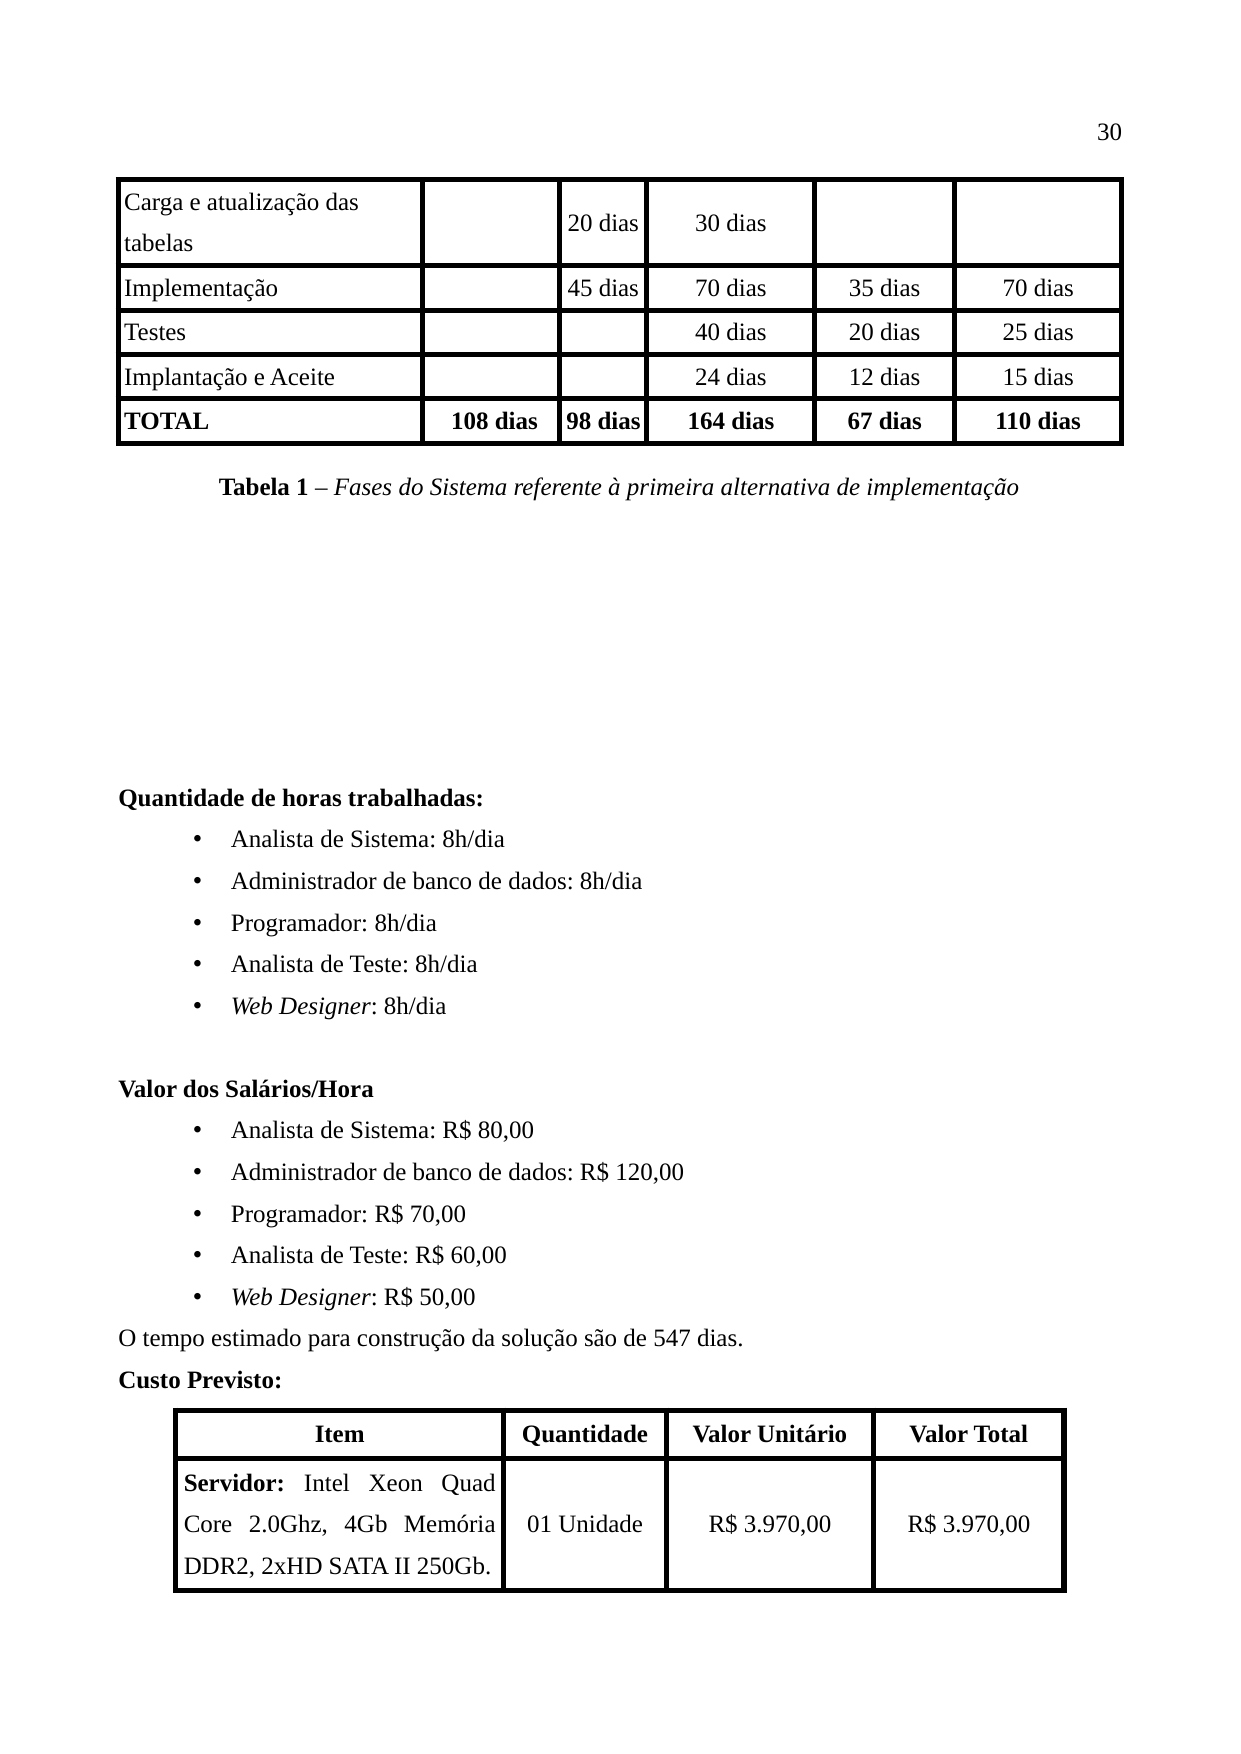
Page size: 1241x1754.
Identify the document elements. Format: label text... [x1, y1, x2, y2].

table_header Item [178, 1413, 501, 1456]
table_cell 70 dias [957, 268, 1119, 307]
table_cell 70 dias [649, 268, 812, 307]
table_cell R$ 3.970,00 [876, 1461, 1061, 1588]
table_cell Testes [121, 313, 420, 352]
list Administrador de banco de dados: R$ 120,00 [193, 1158, 1122, 1186]
table_cell 40 dias [649, 313, 812, 352]
table_cell [817, 182, 952, 263]
table_cell 108 dias [425, 401, 557, 441]
text Quantidade de horas trabalhadas: [118, 784, 1122, 812]
table_cell Servidor: Intel Xeon Quad Core 2.0Ghz, 4Gb Memória DDR2, 2xHD SATA II 250Gb. [178, 1461, 501, 1588]
table_cell Implementação [121, 268, 420, 307]
table_cell 12 dias [817, 357, 952, 396]
table_cell [425, 182, 557, 263]
table_cell [957, 182, 1119, 263]
table_cell 24 dias [649, 357, 812, 396]
list Web Designer: R$ 50,00 [193, 1283, 1122, 1311]
table_cell 25 dias [957, 313, 1119, 352]
table_cell 30 dias [649, 182, 812, 263]
list Analista de Teste: 8h/dia [193, 950, 1122, 978]
table_header Quantidade [506, 1413, 664, 1456]
table_cell 01 Unidade [506, 1461, 664, 1588]
table_cell 164 dias [649, 401, 812, 441]
table_cell Implantação e Aceite [121, 357, 420, 396]
table_cell [562, 313, 644, 352]
table_cell Carga e atualização das tabelas [121, 182, 420, 263]
list Programador: 8h/dia [193, 909, 1122, 936]
list Analista de Teste: R$ 60,00 [193, 1241, 1122, 1269]
table_header Valor Unitário [669, 1413, 871, 1456]
table_cell 35 dias [817, 268, 952, 307]
table_cell [425, 268, 557, 307]
table_header Valor Total [876, 1413, 1061, 1456]
text Tabela 1 – Fases do Sistema referente à primeira alternativa de implementação [118, 473, 1122, 501]
list Programador: R$ 70,00 [193, 1200, 1122, 1227]
text Custo Previsto: [118, 1366, 1122, 1394]
table_cell 20 dias [562, 182, 644, 263]
table_cell R$ 3.970,00 [669, 1461, 871, 1588]
table_cell TOTAL [121, 401, 420, 441]
list Administrador de banco de dados: 8h/dia [193, 867, 1122, 895]
list Web Designer: 8h/dia [193, 992, 1122, 1019]
list Analista de Sistema: R$ 80,00 [193, 1117, 1122, 1144]
list Analista de Sistema: 8h/dia [193, 826, 1122, 853]
table_cell 15 dias [957, 357, 1119, 396]
table_cell [425, 313, 557, 352]
text Valor dos Salários/Hora [118, 1075, 1122, 1103]
table_cell 110 dias [957, 401, 1119, 441]
table_cell 98 dias [562, 401, 644, 441]
table_cell [562, 357, 644, 396]
table_cell [425, 357, 557, 396]
table_cell 67 dias [817, 401, 952, 441]
text O tempo estimado para construção da solução são de 547 dias. [118, 1324, 1122, 1352]
table_cell 45 dias [562, 268, 644, 307]
table_cell 20 dias [817, 313, 952, 352]
